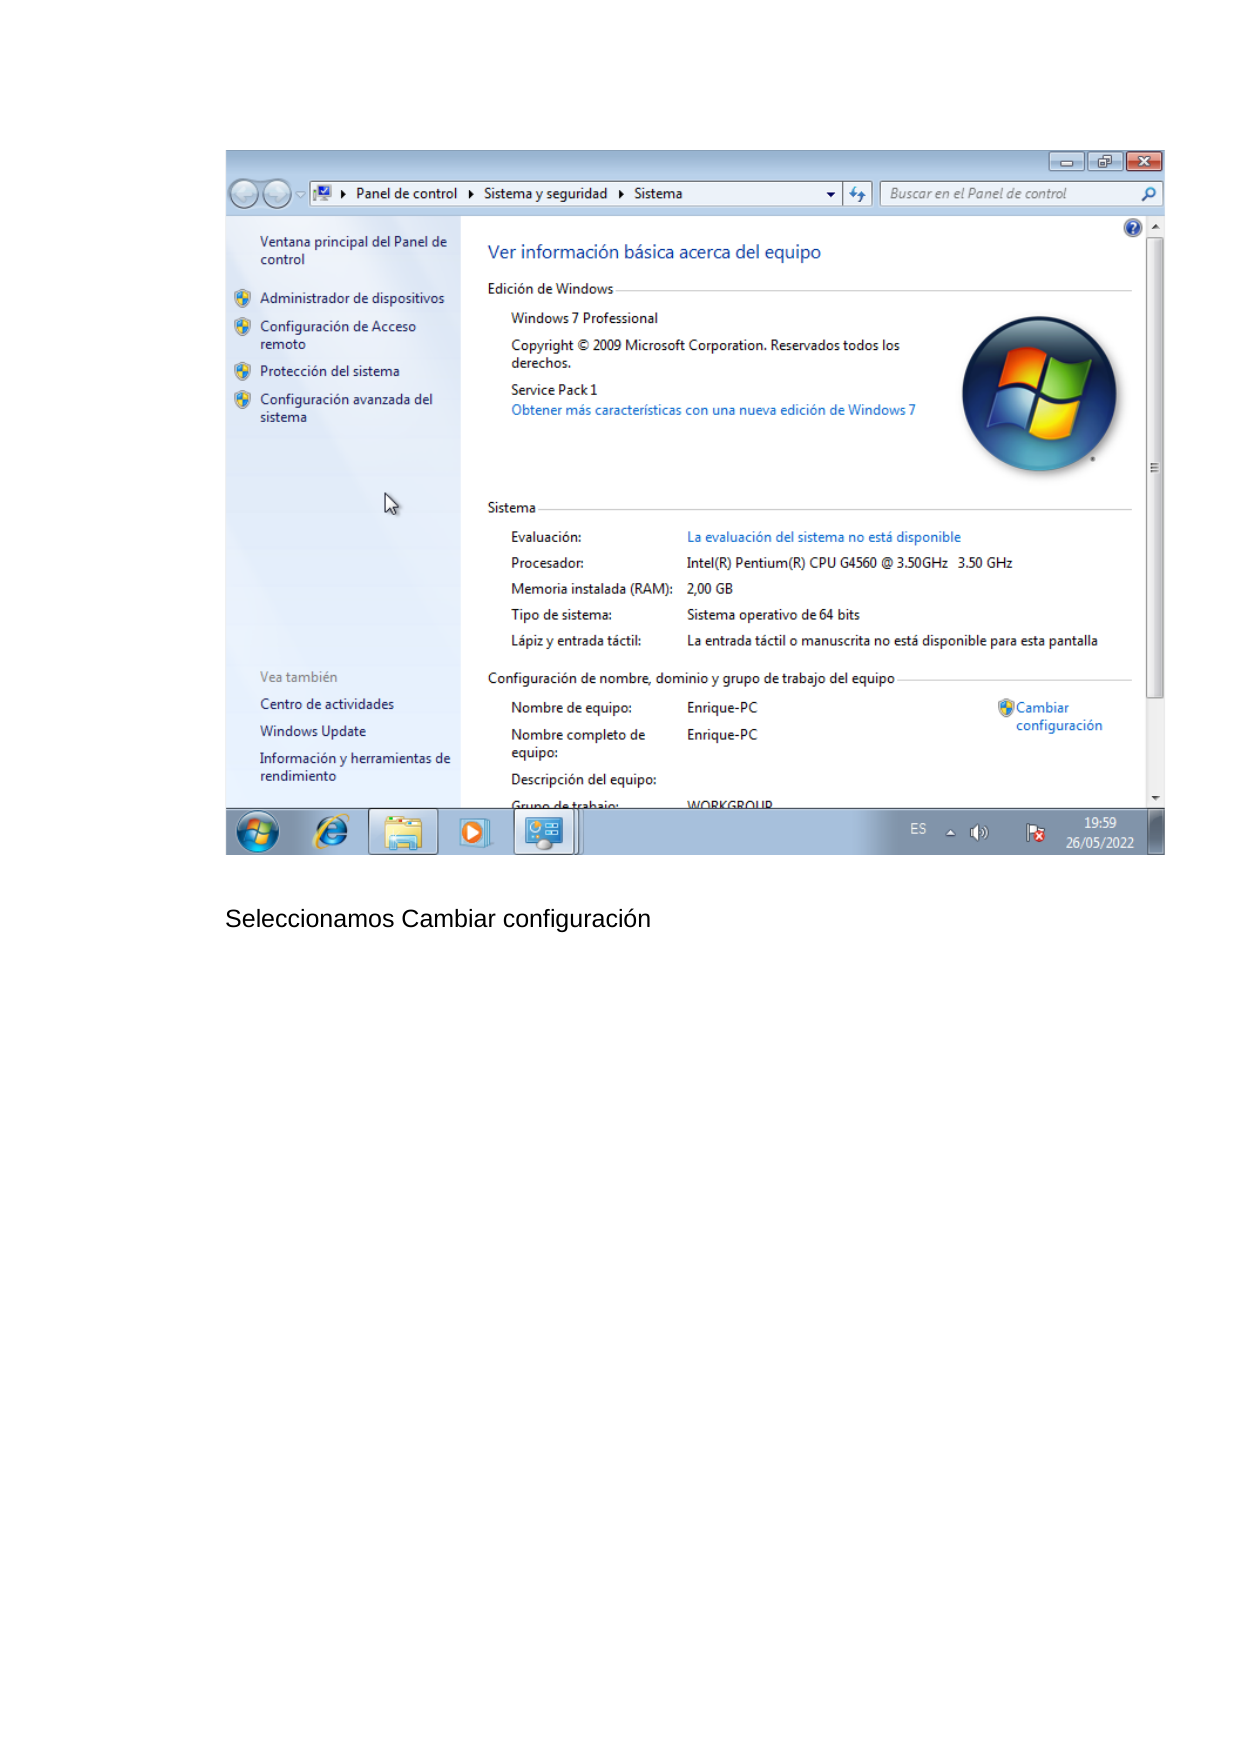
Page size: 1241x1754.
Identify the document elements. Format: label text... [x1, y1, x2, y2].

text Seleccionamos Cambiar configuración [225, 904, 1090, 933]
